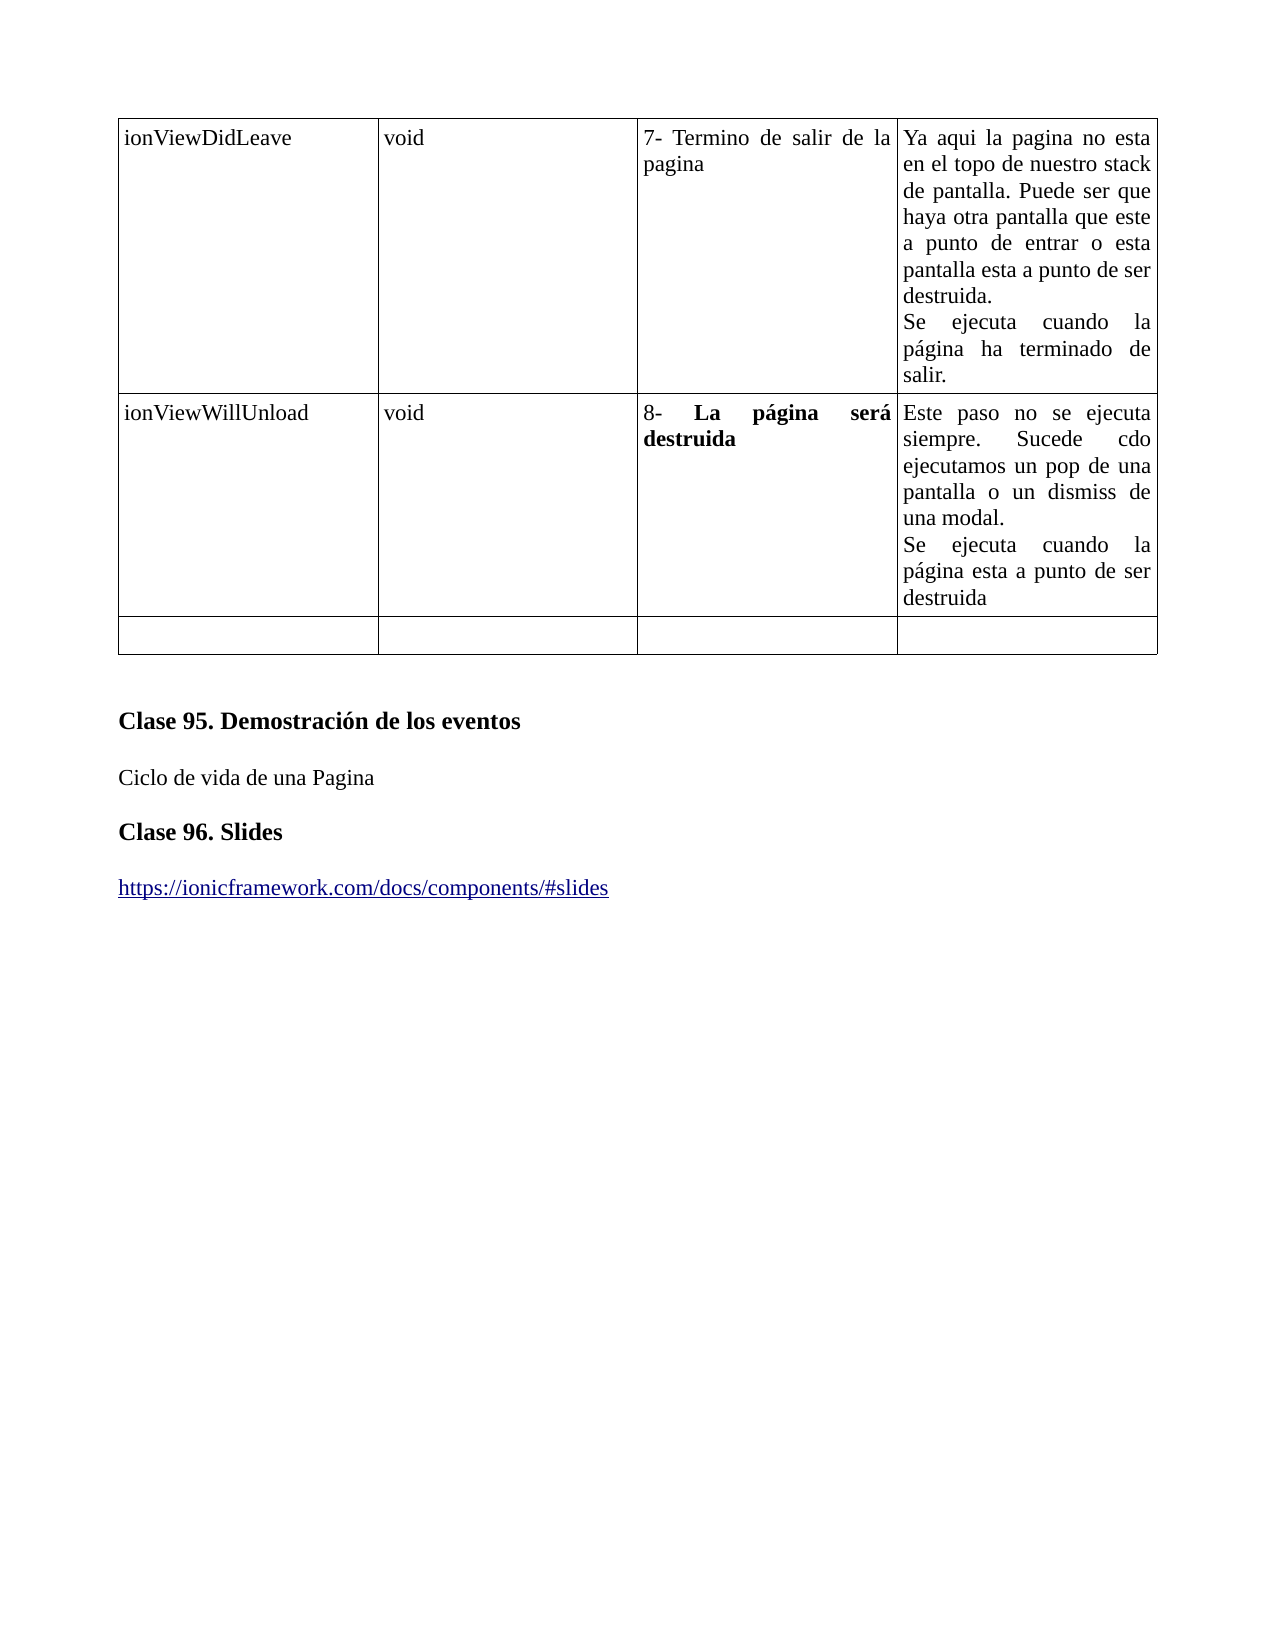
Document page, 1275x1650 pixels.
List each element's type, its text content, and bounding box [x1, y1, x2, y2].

table_cell Este paso no se ejecuta siempre. Sucede cdo ejecutamos un pop de una pantalla o un dismiss de una modal. Se ejecuta cuando la página esta a punto de ser destruida [898, 394, 1157, 616]
text Ciclo de vida de una Pagina [118, 764, 1157, 790]
table_cell [638, 617, 897, 653]
table_cell Ya aqui la pagina no esta en el topo de nuestro stack de pantalla. Puede ser que haya otra pantalla que este a punto de entrar o esta pantalla esta a punto de ser destruida. Se ejecuta cuando la página ha terminado de salir. [898, 119, 1157, 393]
table_cell void [379, 394, 637, 616]
table_cell ionViewWillUnload [119, 394, 378, 616]
text https://ionicframework.com/docs/components/#slides [118, 874, 1157, 900]
table_cell 8- La página será destruida [638, 394, 897, 616]
table_cell void [379, 119, 637, 393]
text Clase 95. Demostración de los eventos [118, 706, 1157, 735]
table_cell [119, 617, 378, 653]
table_cell [379, 617, 637, 653]
text Clase 96. Slides [118, 817, 1157, 845]
table_cell [898, 617, 1157, 653]
table_cell ionViewDidLeave [119, 119, 378, 393]
table_cell 7- Termino de salir de la pagina [638, 119, 897, 393]
